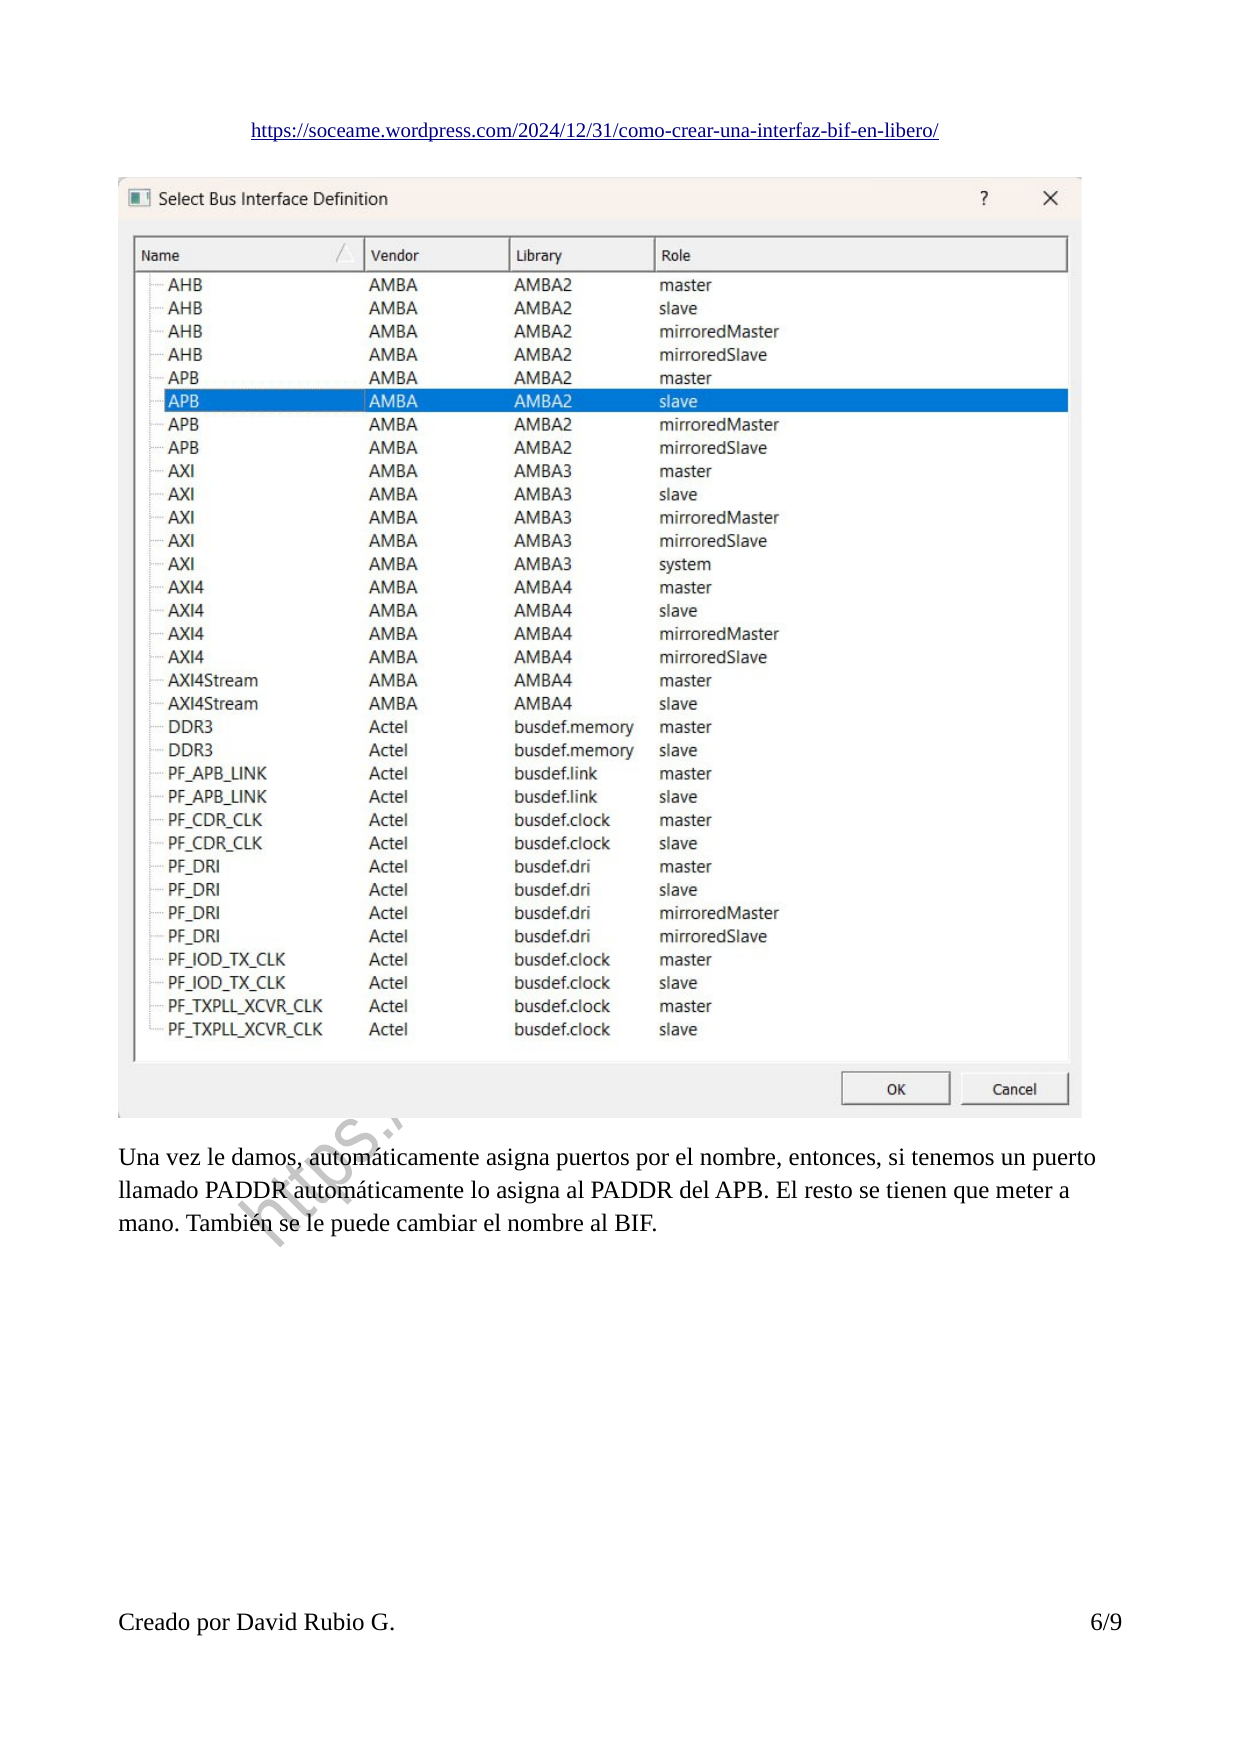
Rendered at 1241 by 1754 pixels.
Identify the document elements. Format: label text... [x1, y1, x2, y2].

text Una vez le damos, automáticamente asigna puertos por el nombre, entonces, si tenemos un puerto llamado PADDR automáticamente lo asigna al PADDR del APB. El resto se tienen que meter a mano. También se le puede cambiar el nombre al BIF. [118, 1142, 1122, 1237]
picture [118, 177, 1082, 1118]
